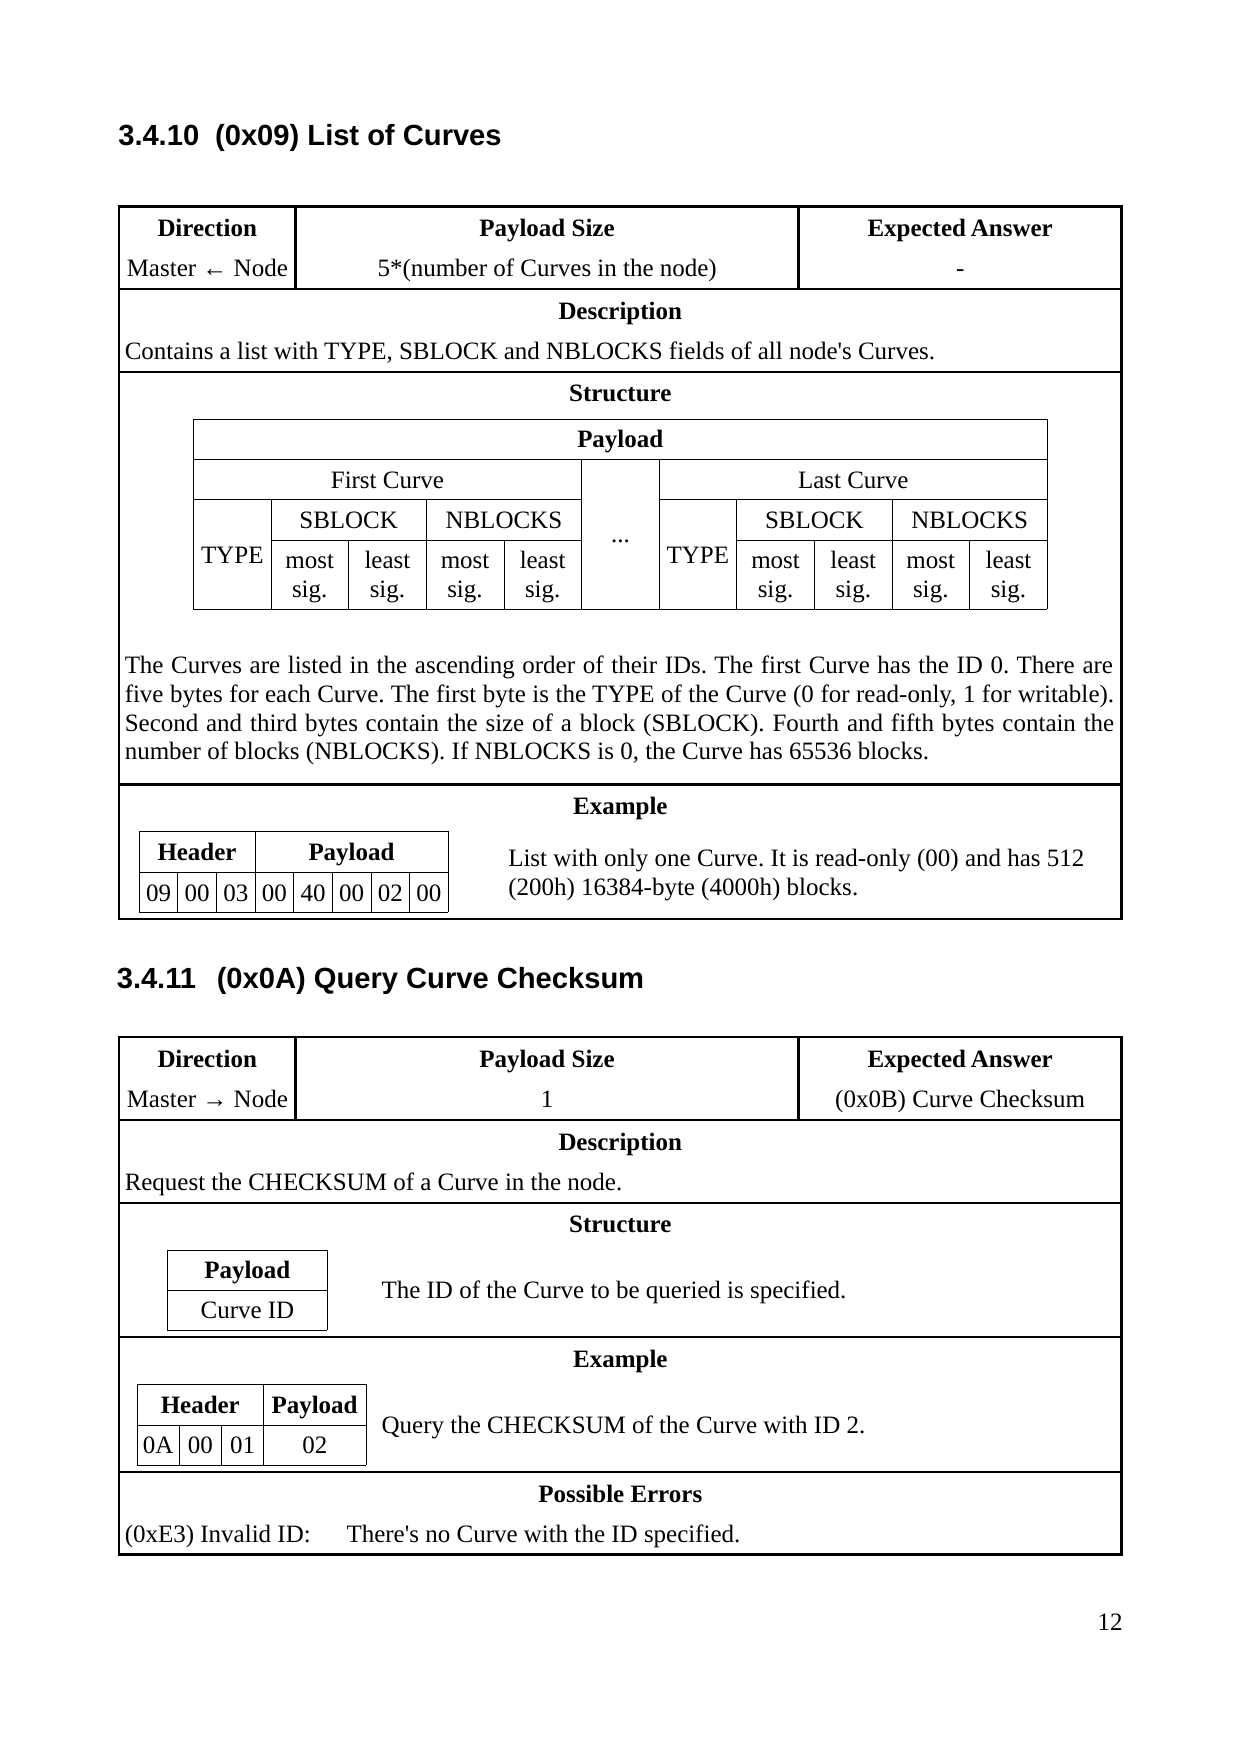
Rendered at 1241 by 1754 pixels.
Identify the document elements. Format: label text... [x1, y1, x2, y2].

table_header Payload [168, 1251, 327, 1290]
table_cell least sig. [505, 541, 581, 609]
table_cell Possible Errors [120, 1473, 1120, 1513]
table_cell (0xE3) Invalid ID: [120, 1513, 341, 1553]
table_cell NBLOCKS [427, 500, 581, 540]
table_cell First Curve [194, 460, 581, 499]
table_cell 40 [294, 873, 332, 912]
table_cell Query the CHECKSUM of the Curve with ID 2. [376, 1379, 1120, 1471]
table_cell 00 [178, 873, 216, 912]
table_cell Description [120, 290, 1120, 330]
table_header Payload Size [297, 1038, 797, 1078]
table_cell 00 [333, 873, 371, 912]
table_cell Master → Node [120, 1079, 294, 1119]
table_cell Curve ID [168, 1291, 327, 1330]
table_cell List with only one Curve. It is read-only (00) and has 512 (200h) 16384-byte (4000h) blocks. [503, 826, 1120, 918]
table_header Payload Size [297, 208, 797, 248]
table_cell most sig. [737, 541, 814, 609]
table_cell 0A [138, 1426, 179, 1465]
table_cell 00 [410, 873, 448, 912]
table_cell least sig. [970, 541, 1047, 609]
table_cell Contains a list with TYPE, SBLOCK and NBLOCKS fields of all node's Curves. [120, 330, 1120, 371]
table_header Payload [194, 420, 1047, 459]
table_header Expected Answer [800, 208, 1120, 248]
table_cell (0x0B) Curve Checksum [800, 1079, 1120, 1119]
table_cell 00 [256, 873, 293, 912]
table_cell [120, 1379, 376, 1471]
table_cell ... [582, 460, 659, 609]
table_cell There's no Curve with the ID specified. [341, 1513, 1120, 1553]
subtitle (0x0A) Query Curve Checksum [117, 961, 1122, 995]
table_cell SBLOCK [272, 500, 426, 540]
table_cell - [800, 248, 1120, 288]
table_cell [120, 826, 502, 918]
table_cell 02 [264, 1426, 366, 1465]
table_cell Description [120, 1121, 1120, 1161]
table_cell 03 [217, 873, 255, 912]
table_header Direction [120, 208, 294, 248]
table_cell Master ← Node [120, 248, 294, 288]
table_cell SBLOCK [737, 500, 892, 540]
subtitle (0x09) List of Curves [118, 118, 1122, 152]
table_header Payload [256, 832, 448, 872]
table_cell TYPE [194, 500, 271, 609]
table_cell NBLOCKS [893, 500, 1047, 540]
table_cell 09 [140, 873, 177, 912]
table_cell Structure [120, 1204, 1120, 1244]
table_header Direction [120, 1038, 294, 1078]
table_cell 02 [372, 873, 409, 912]
table_cell TYPE [660, 500, 736, 609]
table_cell least sig. [349, 541, 426, 609]
table_cell 00 [180, 1426, 221, 1465]
table_cell 5*(number of Curves in the node) [297, 248, 797, 288]
table_header Payload [264, 1385, 366, 1424]
table_cell 1 [297, 1079, 797, 1119]
table_cell Example [120, 786, 1120, 826]
table_cell Example [120, 1338, 1120, 1378]
table_cell 01 [222, 1426, 263, 1465]
table_cell most sig. [893, 541, 969, 609]
table_header Header [138, 1385, 263, 1424]
table_cell least sig. [815, 541, 892, 609]
table_cell Request the CHECKSUM of a Curve in the node. [120, 1161, 1120, 1201]
table_header Header [140, 832, 255, 872]
table_cell Structure [120, 373, 1120, 413]
table_header Expected Answer [800, 1038, 1120, 1078]
table_cell most sig. [427, 541, 504, 609]
table_cell The ID of the Curve to be queried is specified. [376, 1244, 1120, 1336]
table_cell Last Curve [660, 460, 1047, 499]
table_cell [120, 1244, 376, 1336]
table_cell most sig. [272, 541, 348, 609]
table_cell The Curves are listed in the ascending order of their IDs. The first Curve has the ID 0. There are five bytes for each Curve. The first byte is the TYPE of the Curve (0 for read-only, 1 for writable). Second and third bytes contain the size of a block (SBLOCK). Fourth and fifth bytes contain the number of blocks (NBLOCKS). If NBLOCKS is 0, the Curve has 65536 blocks. [120, 413, 1120, 783]
